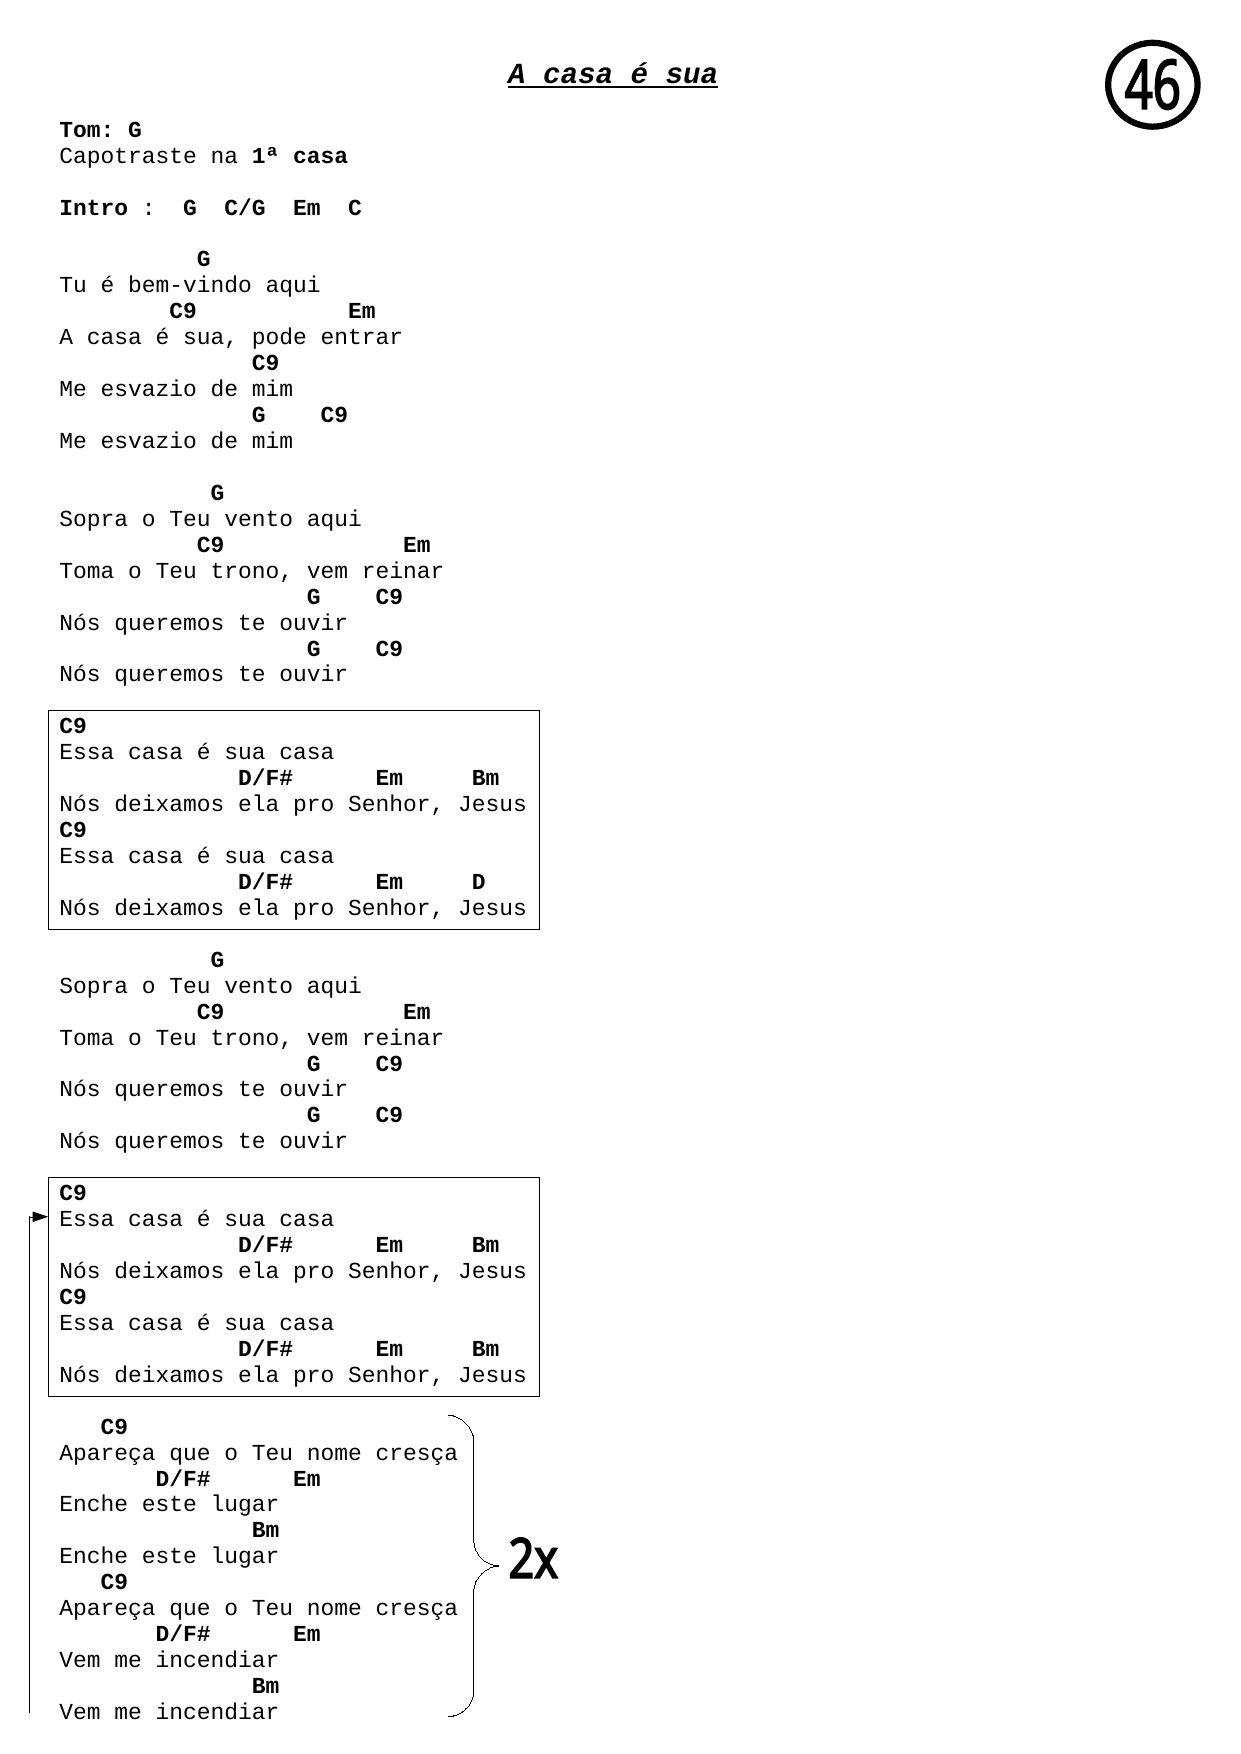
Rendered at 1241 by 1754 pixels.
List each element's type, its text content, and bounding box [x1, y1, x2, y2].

text Essa casa é sua casa [59, 1207, 539, 1233]
text [540, 896, 1167, 922]
text C9 [59, 1415, 1167, 1441]
text [540, 844, 1167, 870]
text Essa casa é sua casa [59, 1311, 539, 1337]
text G C9 [59, 1052, 1167, 1078]
text [540, 1259, 1167, 1285]
text C9 Em [59, 533, 1167, 559]
text Nós deixamos ela pro Senhor, Jesus [59, 1259, 539, 1285]
text [474, 1441, 1167, 1467]
text [474, 1622, 1167, 1648]
text [474, 1597, 1167, 1622]
text Bm [59, 1519, 1167, 1545]
text Apareça que o Teu nome cresça [59, 1441, 473, 1467]
text Nós deixamos ela pro Senhor, Jesus [59, 896, 539, 922]
text C9 [59, 1285, 539, 1311]
text D/F# Em Bm [59, 767, 539, 792]
text C9 [59, 1571, 1167, 1597]
text G [59, 948, 1167, 974]
text [540, 1233, 1167, 1259]
text C9 [59, 352, 1167, 377]
text Capotraste na 1ª casa [59, 144, 1167, 170]
text Apareça que o Teu nome cresça [59, 1597, 473, 1622]
text Tu é bem-vindo aqui [59, 274, 1167, 300]
text C9 Em [59, 1000, 1167, 1026]
text A casa é sua [59, 59, 1112, 92]
text Toma o Teu trono, vem reinar [59, 559, 1167, 585]
text Vem me incendiar [59, 1648, 473, 1674]
text G C9 [59, 403, 1167, 429]
text A casa é sua, pode entrar [59, 326, 1167, 352]
text D/F# Em Bm [59, 1337, 539, 1363]
text D/F# Em [59, 1622, 473, 1648]
text [474, 1493, 1167, 1519]
text Nós queremos te ouvir [59, 1130, 1167, 1156]
text Bm [59, 1674, 1167, 1700]
text Nós deixamos ela pro Senhor, Jesus [59, 792, 539, 818]
text G [59, 481, 1167, 507]
text [1148, 59, 1164, 92]
text C9 [59, 1182, 539, 1207]
text [540, 1207, 1167, 1233]
text [540, 1285, 1167, 1311]
text C9 [59, 715, 539, 741]
text C9 Em [59, 300, 1167, 326]
text [474, 1467, 1167, 1493]
text [540, 870, 1167, 896]
text Nós queremos te ouvir [59, 663, 1167, 689]
text Nós queremos te ouvir [59, 1078, 1167, 1104]
text Essa casa é sua casa [59, 844, 539, 870]
text Toma o Teu trono, vem reinar [59, 1026, 1167, 1052]
text Me esvazio de mim [59, 377, 1167, 403]
text D/F# Em D [59, 870, 539, 896]
text Tom: G [59, 118, 1167, 144]
text Intro : G C/G Em C [59, 196, 1167, 222]
text D/F# Em Bm [59, 1233, 539, 1259]
text Enche este lugar [59, 1493, 473, 1519]
text [474, 1648, 1167, 1674]
text Me esvazio de mim [59, 429, 1167, 455]
text [540, 1311, 1167, 1337]
text Essa casa é sua casa [59, 741, 539, 767]
text [1112, 59, 1141, 92]
text G C9 [59, 637, 1167, 663]
text G [59, 248, 1167, 274]
text [540, 818, 1167, 844]
text [540, 767, 1167, 792]
text G C9 [59, 1104, 1167, 1130]
text C9 [59, 818, 539, 844]
text Nós queremos te ouvir [59, 611, 1167, 637]
text G C9 [59, 585, 1167, 611]
text [540, 1363, 1167, 1389]
text [540, 1182, 1167, 1207]
text Sopra o Teu vento aqui [59, 507, 1167, 533]
text Nós deixamos ela pro Senhor, Jesus [59, 1363, 539, 1389]
text [540, 1337, 1167, 1363]
text Sopra o Teu vento aqui [59, 974, 1167, 1000]
text [520, 1545, 1167, 1571]
text Vem me incendiar [59, 1700, 1167, 1726]
text Enche este lugar [59, 1545, 525, 1571]
text [540, 715, 1167, 741]
text [540, 741, 1167, 767]
text D/F# Em [59, 1467, 473, 1493]
text [540, 792, 1167, 818]
